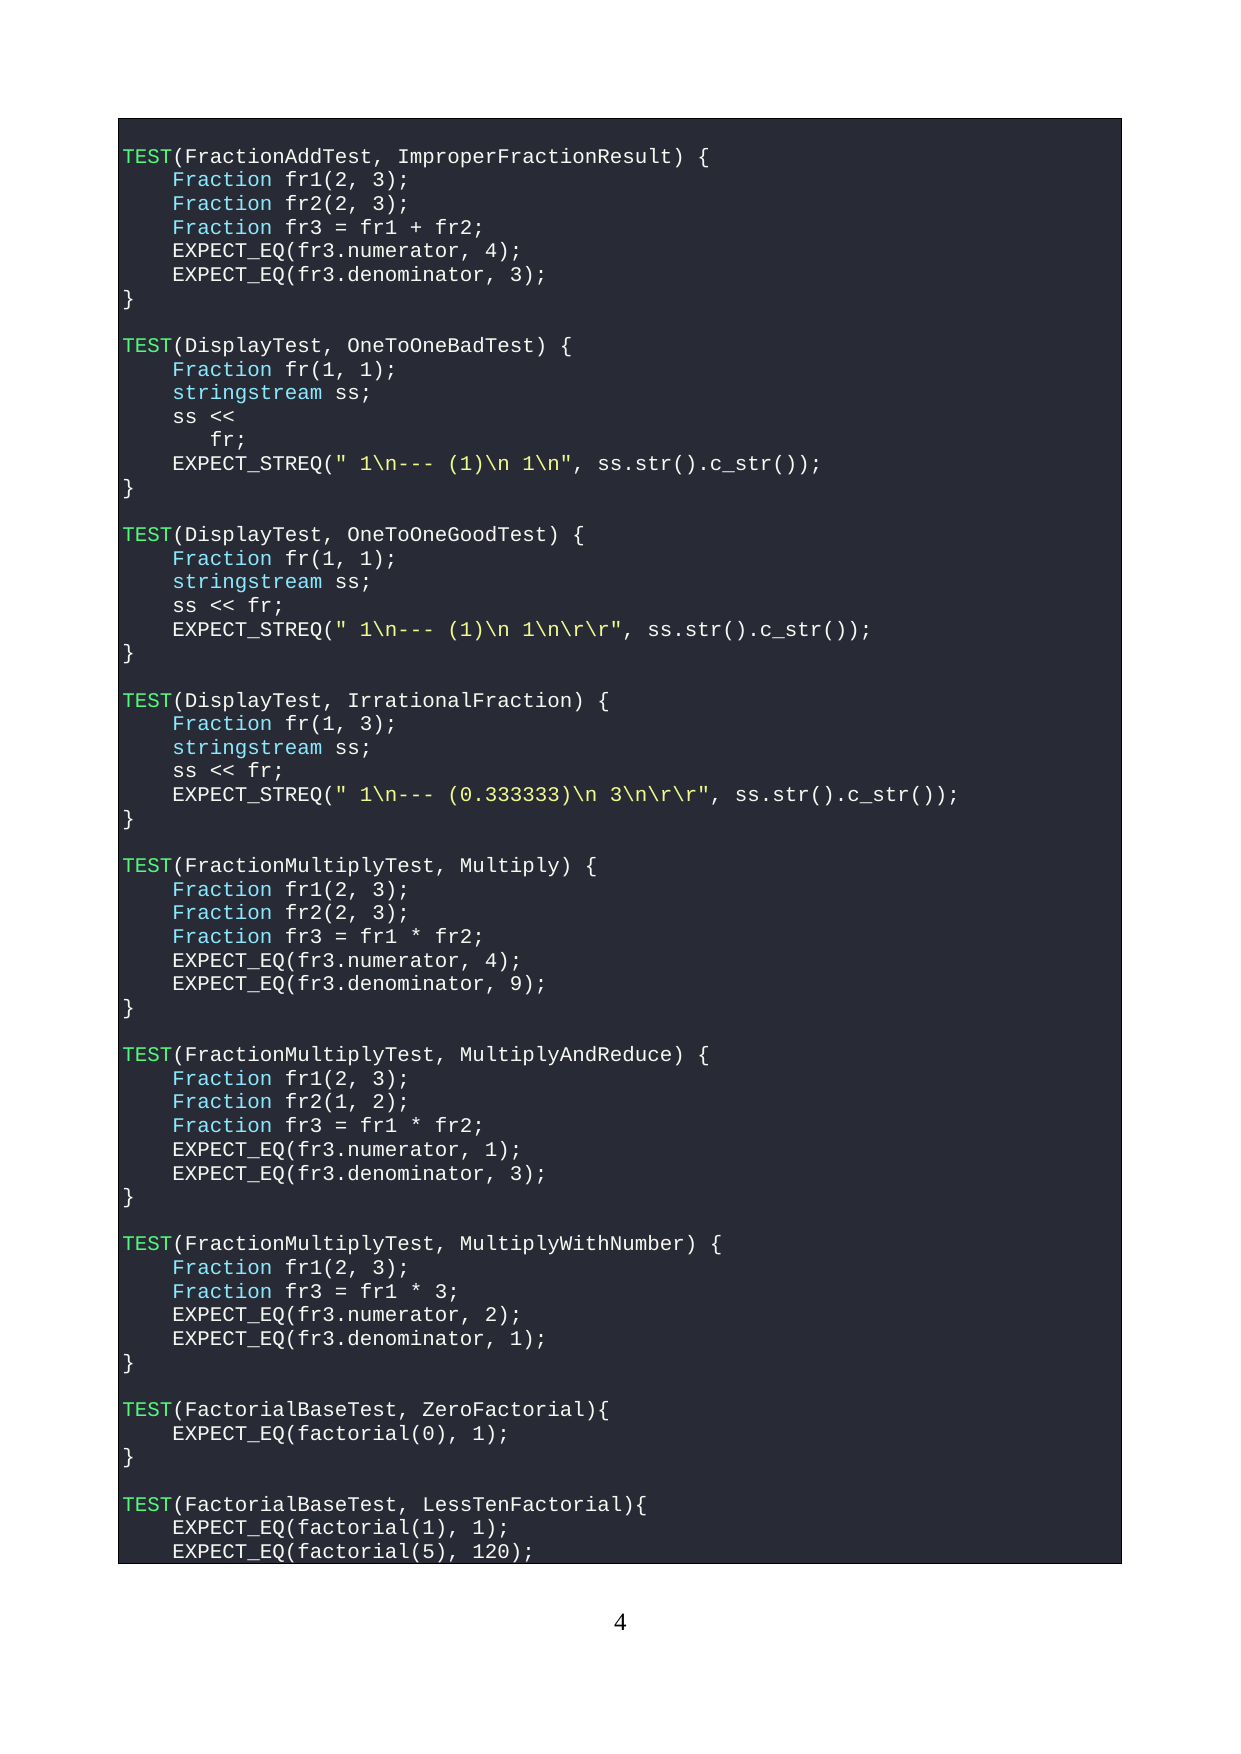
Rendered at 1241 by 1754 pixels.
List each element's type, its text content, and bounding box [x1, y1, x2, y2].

text Fraction fr2(2, 3); [119, 898, 1121, 922]
text Fraction fr(1, 3); [119, 709, 1121, 733]
text Fraction fr1(2, 3); [119, 1253, 1121, 1277]
text TEST(DisplayTest, OneToOneBadTest) { [119, 331, 1121, 354]
text Fraction fr2(2, 3); [119, 189, 1121, 213]
text EXPECT_EQ(fr3.numerator, 4); [119, 236, 1121, 260]
text TEST(FactorialBaseTest, ZeroFactorial){ [119, 1395, 1121, 1419]
text TEST(FractionAddTest, ImproperFractionResult) { [119, 142, 1121, 165]
text ss << [119, 402, 1121, 426]
text EXPECT_STREQ(" 1\n--- (0.333333)\n 3\n\r\r", ss.str().c_str()); [119, 780, 1121, 804]
text TEST(DisplayTest, IrrationalFraction) { [119, 686, 1121, 709]
text EXPECT_EQ(fr3.numerator, 1); [119, 1135, 1121, 1158]
text EXPECT_EQ(factorial(0), 1); [119, 1419, 1121, 1442]
text Fraction fr1(2, 3); [119, 165, 1121, 189]
text ss << fr; [119, 757, 1121, 780]
text Fraction fr1(2, 3); [119, 875, 1121, 898]
text stringstream ss; [119, 733, 1121, 757]
text Fraction fr1(2, 3); [119, 1064, 1121, 1088]
text EXPECT_EQ(fr3.denominator, 1); [119, 1324, 1121, 1348]
text EXPECT_EQ(fr3.denominator, 9); [119, 969, 1121, 993]
text EXPECT_EQ(fr3.denominator, 3); [119, 1158, 1121, 1182]
text EXPECT_STREQ(" 1\n--- (1)\n 1\n\r\r", ss.str().c_str()); [119, 615, 1121, 638]
text stringstream ss; [119, 378, 1121, 402]
text Fraction fr3 = fr1 * 3; [119, 1277, 1121, 1300]
text } [119, 993, 1121, 1017]
text TEST(FractionMultiplyTest, MultiplyWithNumber) { [119, 1229, 1121, 1253]
text TEST(FractionMultiplyTest, Multiply) { [119, 851, 1121, 875]
text } [119, 284, 1121, 307]
text Fraction fr2(1, 2); [119, 1088, 1121, 1111]
text EXPECT_EQ(fr3.denominator, 3); [119, 260, 1121, 284]
text } [119, 1442, 1121, 1466]
text TEST(FactorialBaseTest, LessTenFactorial){ [119, 1489, 1121, 1513]
text EXPECT_EQ(fr3.numerator, 2); [119, 1300, 1121, 1324]
text EXPECT_STREQ(" 1\n--- (1)\n 1\n", ss.str().c_str()); [119, 449, 1121, 473]
text EXPECT_EQ(fr3.numerator, 4); [119, 946, 1121, 969]
text } [119, 1182, 1121, 1206]
text TEST(DisplayTest, OneToOneGoodTest) { [119, 520, 1121, 544]
text Fraction fr(1, 1); [119, 544, 1121, 567]
text } [119, 1348, 1121, 1371]
text Fraction fr3 = fr1 * fr2; [119, 922, 1121, 946]
text fr; [119, 426, 1121, 449]
text stringstream ss; [119, 567, 1121, 591]
text } [119, 638, 1121, 662]
text ss << fr; [119, 591, 1121, 615]
text Fraction fr3 = fr1 * fr2; [119, 1111, 1121, 1135]
text EXPECT_EQ(factorial(1), 1); [119, 1513, 1121, 1537]
text Fraction fr3 = fr1 + fr2; [119, 213, 1121, 236]
text Fraction fr(1, 1); [119, 354, 1121, 378]
text } [119, 804, 1121, 827]
text EXPECT_EQ(factorial(5), 120); [119, 1537, 1121, 1563]
text } [119, 473, 1121, 496]
text TEST(FractionMultiplyTest, MultiplyAndReduce) { [119, 1040, 1121, 1064]
